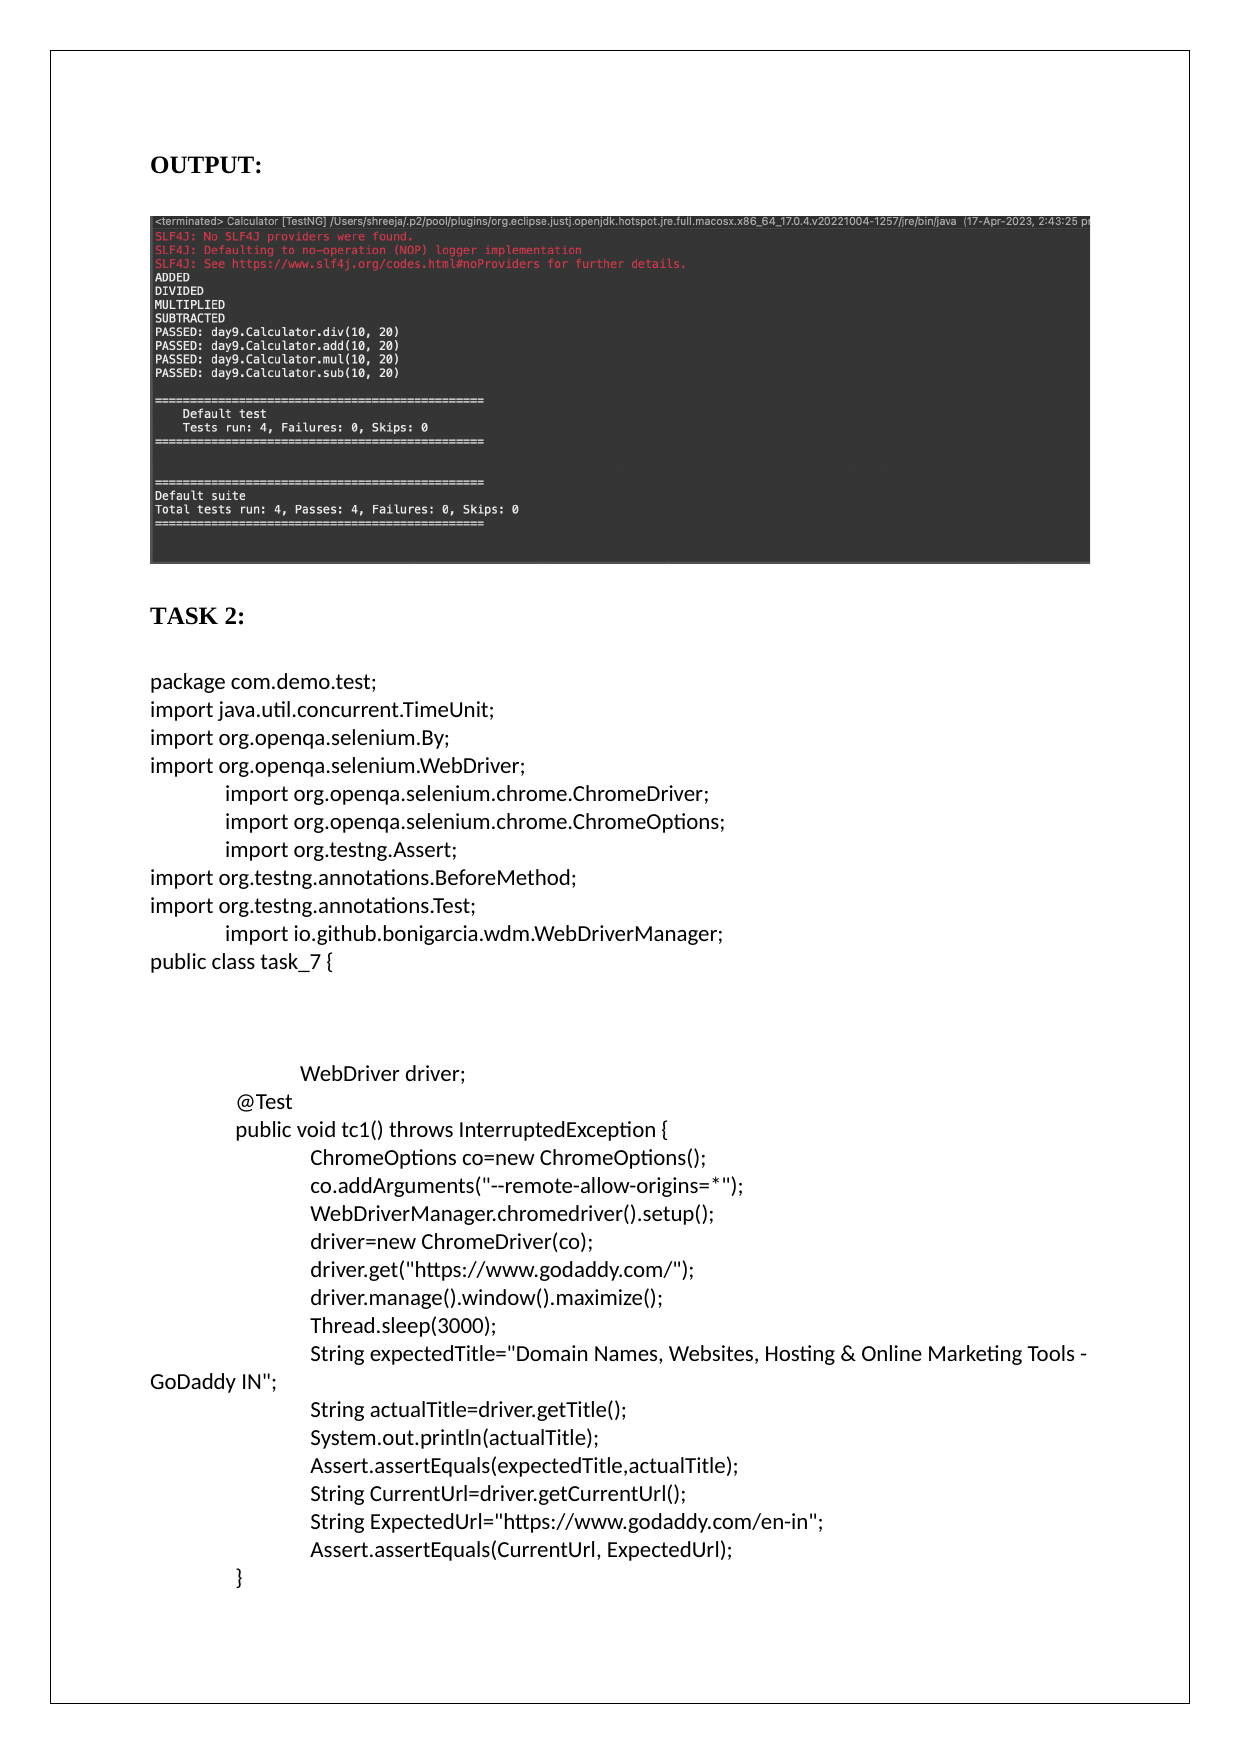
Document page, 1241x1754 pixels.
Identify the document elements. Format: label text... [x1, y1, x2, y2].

text String expectedTitle="Domain Names, Websites, Hosting & Online Marketing Tools - GoDaddy IN"; [150, 1339, 1090, 1395]
text System.out.println(actualTitle); [150, 1423, 1090, 1451]
text import org.openqa.selenium.chrome.ChromeDriver; [150, 779, 1090, 807]
text String CurrentUrl=driver.getCurrentUrl(); [150, 1479, 1090, 1507]
text import org.openqa.selenium.By; [150, 723, 1090, 751]
text public void tc1() throws InterruptedException { [150, 1115, 1090, 1143]
text ChromeOptions co=new ChromeOptions(); [150, 1143, 1090, 1171]
text Assert.assertEquals(CurrentUrl, ExpectedUrl); [150, 1536, 1090, 1563]
text import org.testng.Assert; [150, 835, 1090, 863]
text Assert.assertEquals(expectedTitle,actualTitle); [150, 1451, 1090, 1479]
text driver.manage().window().maximize(); [150, 1283, 1090, 1311]
text @Test [150, 1087, 1090, 1115]
text WebDriverManager.chromedriver().setup(); [150, 1199, 1090, 1227]
text import org.openqa.selenium.chrome.ChromeOptions; [150, 807, 1090, 835]
text import org.testng.annotations.Test; [150, 891, 1090, 919]
text String actualTitle=driver.getTitle(); [150, 1395, 1090, 1423]
text import org.openqa.selenium.WebDriver; [150, 751, 1090, 779]
text WebDriver driver; [150, 1059, 1090, 1087]
text public class task_7 { [150, 947, 1090, 975]
text driver.get("https://www.godaddy.com/"); [150, 1255, 1090, 1283]
text co.addArguments("--remote-allow-origins=*"); [150, 1171, 1090, 1199]
text Thread.sleep(3000); [150, 1311, 1090, 1339]
text driver=new ChromeDriver(co); [150, 1227, 1090, 1255]
picture [150, 216, 1091, 564]
text OUTPUT: [150, 150, 1090, 179]
text } [150, 1563, 1090, 1592]
text import io.github.bonigarcia.wdm.WebDriverManager; [150, 919, 1090, 947]
text String ExpectedUrl="https://www.godaddy.com/en-in"; [150, 1507, 1090, 1536]
text TASK 2: [150, 601, 1090, 629]
text import java.util.concurrent.TimeUnit; [150, 695, 1090, 723]
text package com.demo.test; [150, 667, 1090, 695]
text import org.testng.annotations.BeforeMethod; [150, 863, 1090, 891]
